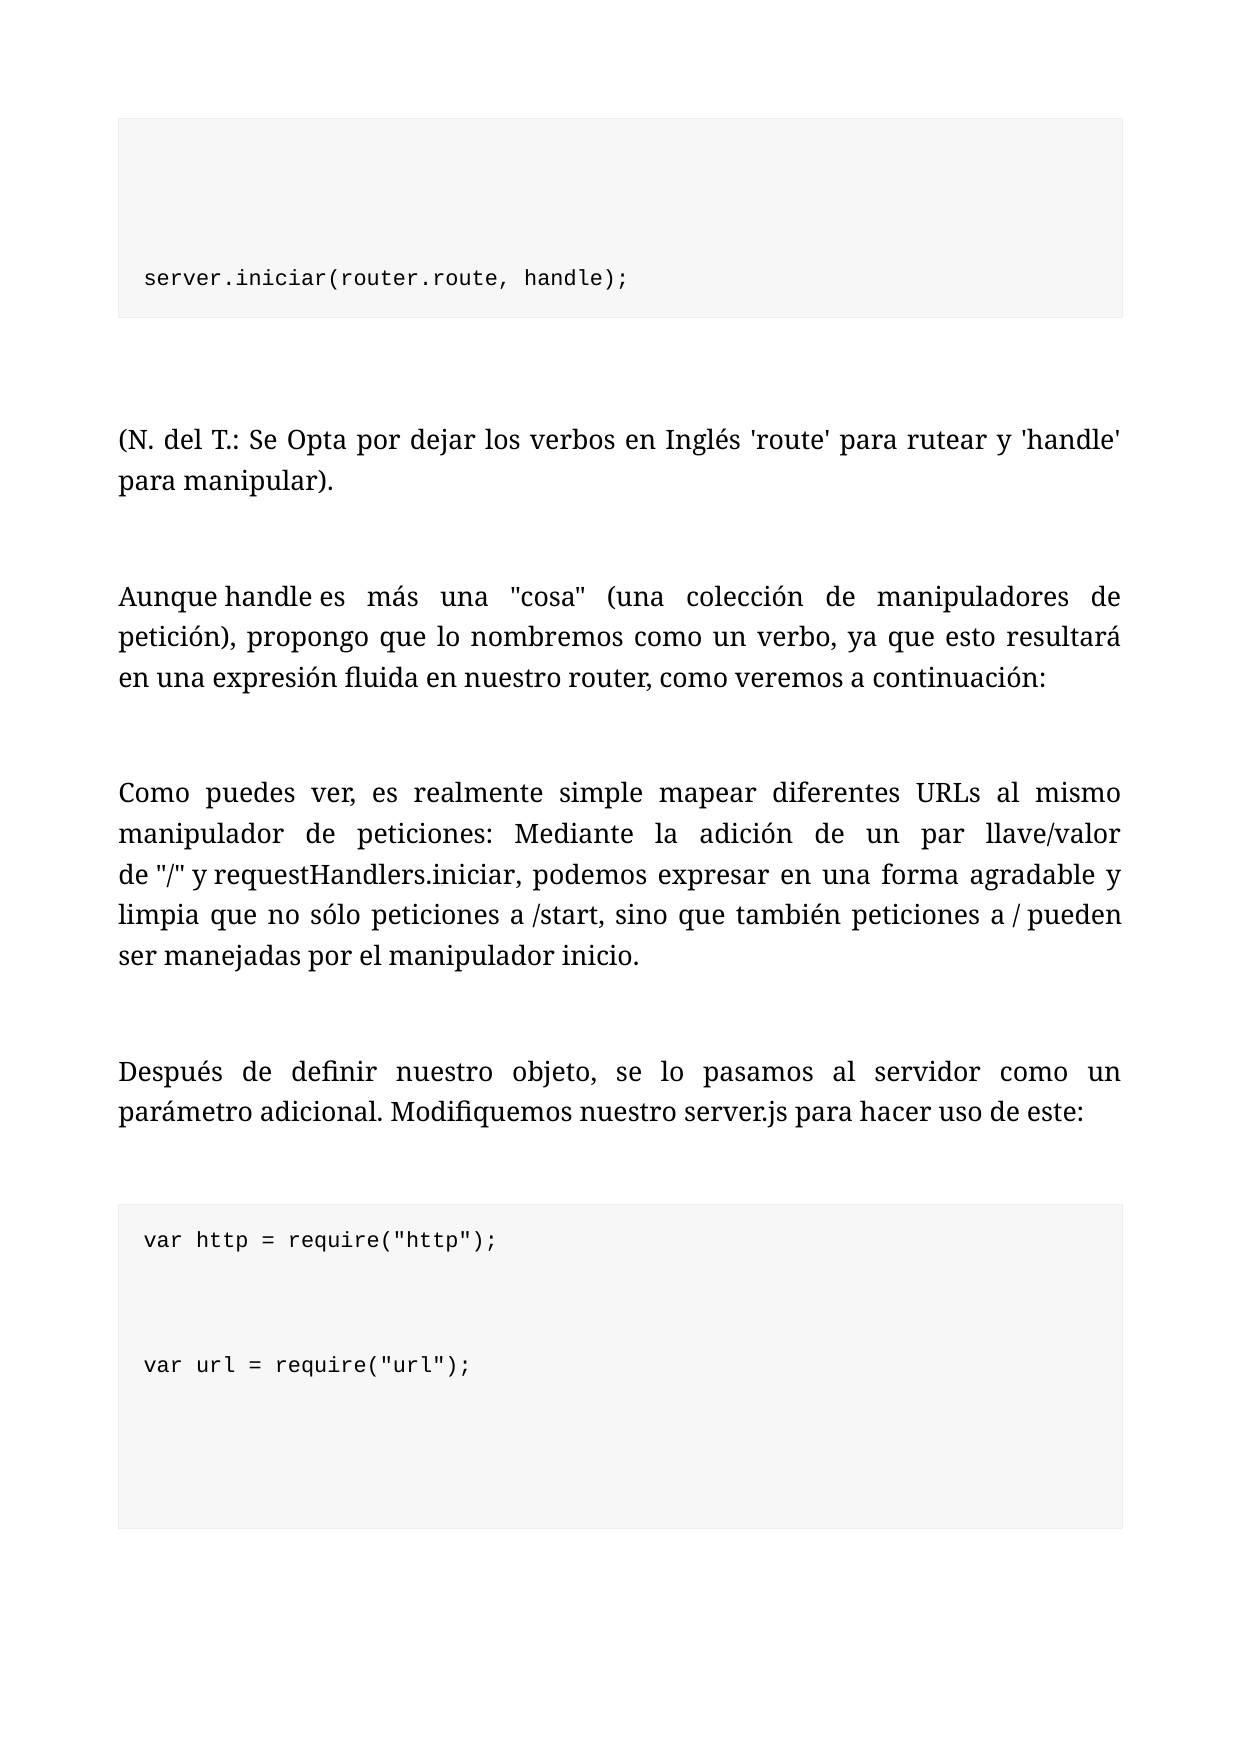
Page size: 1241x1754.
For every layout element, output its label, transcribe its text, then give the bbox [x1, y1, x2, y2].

text Después de definir nuestro objeto, se lo pasamos al servidor como un parámetro adicional. Modifiquemos nuestro server.js para hacer uso de este: [118, 1048, 1122, 1129]
text (N. del T.: Se Opta por dejar los verbos en Inglés 'route' para rutear y 'handle' para manipular). [118, 417, 1122, 498]
text var url = require("url"); [119, 1329, 1122, 1379]
text server.iniciar(router.route, handle); [119, 242, 1122, 317]
text Como puedes ver, es realmente simple mapear diferentes URLs al mismo manipulador de peticiones: Mediante la adición de un par llave/valor de "/" y requestHandlers.iniciar, podemos expresar en una forma agradable y limpia que no sólo peticiones a /start, sino que también peticiones a / pueden ser manejadas por el manipulador inicio. [118, 770, 1122, 973]
text var http = require("http"); [119, 1205, 1122, 1254]
text Aunque handle es más una "cosa" (una colección de manipuladores de petición), propongo que lo nombremos como un verbo, ya que esto resultará en una expresión fluida en nuestro router, como veremos a continuación: [118, 573, 1122, 695]
